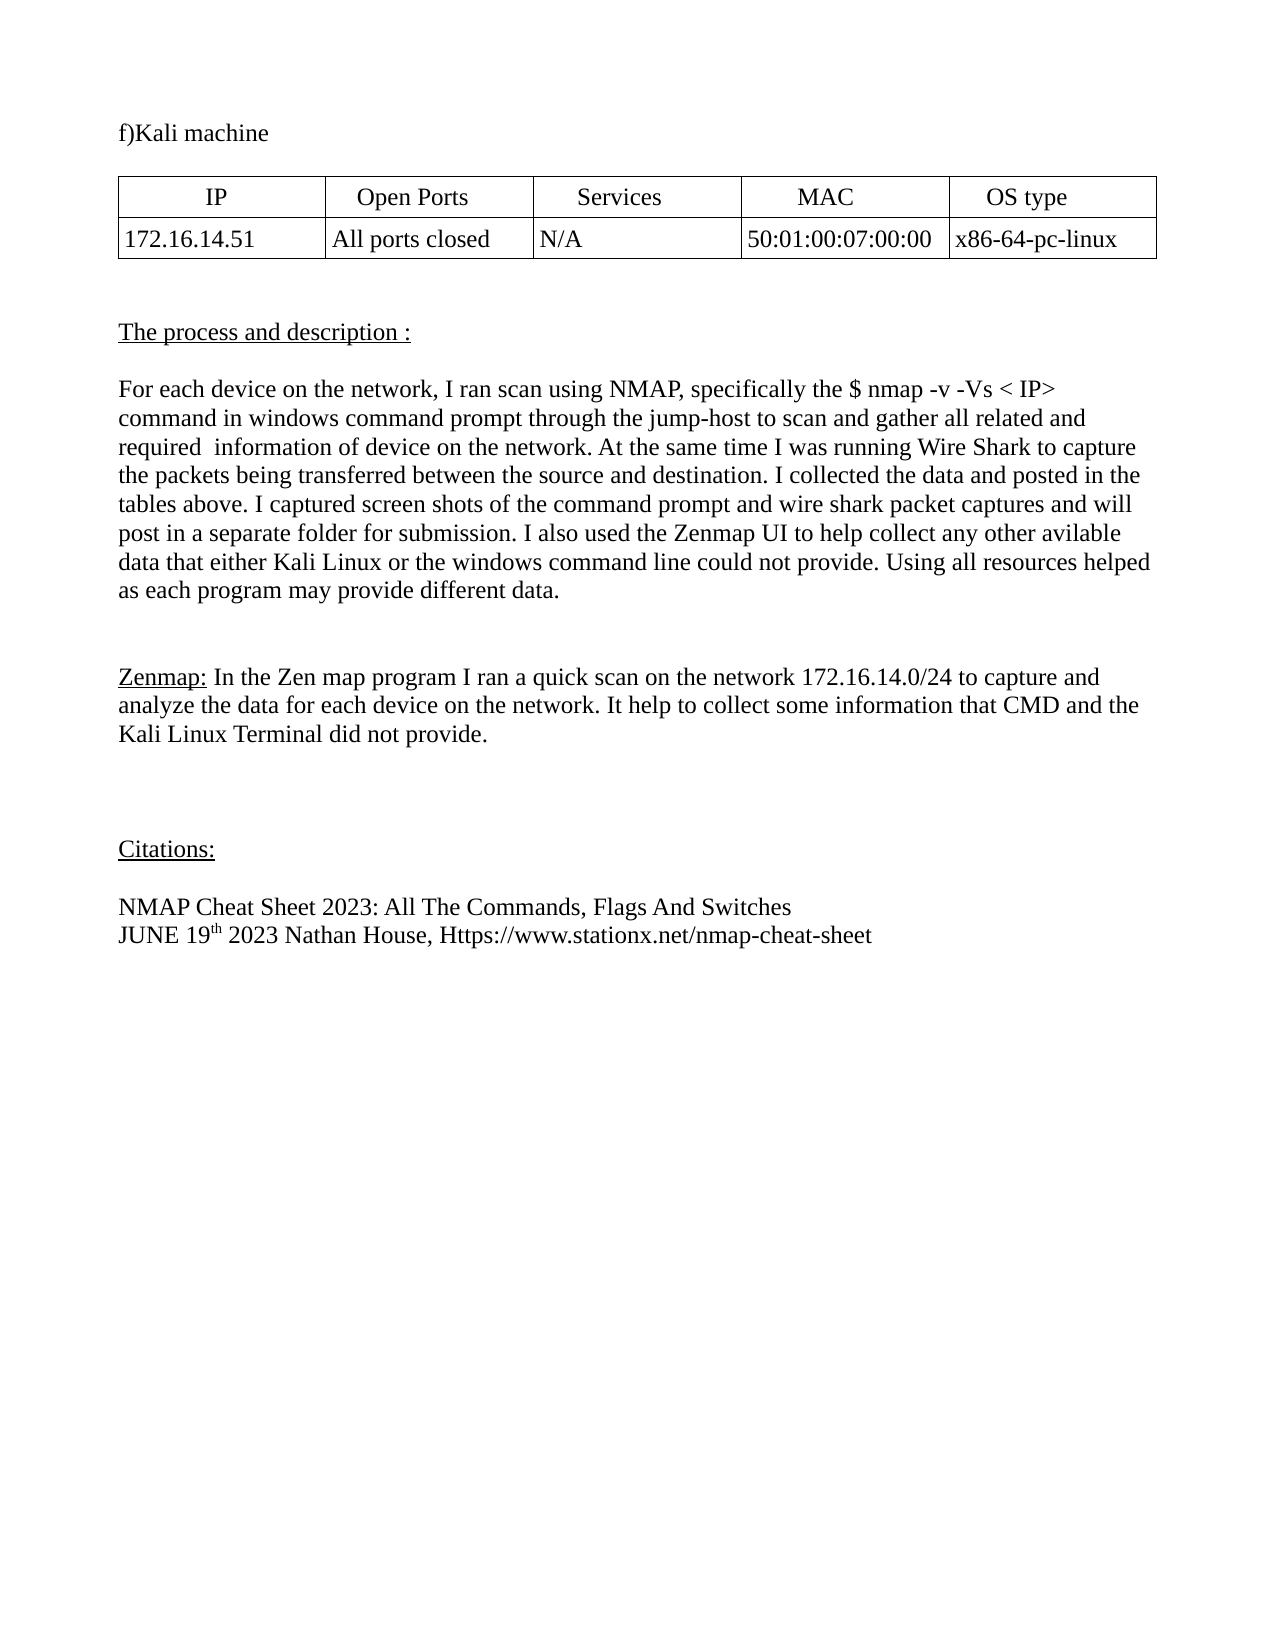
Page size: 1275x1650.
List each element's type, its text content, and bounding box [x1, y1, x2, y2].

table_header MAC [742, 177, 949, 217]
text f)Kali machine [118, 118, 1157, 147]
table_header Services [534, 177, 741, 217]
table_cell 172.16.14.51 [119, 218, 325, 258]
table_cell x86-64-pc-linux [950, 218, 1156, 258]
text JUNE 19th 2023 Nathan House, Https://www.stationx.net/nmap-cheat-sheet [118, 920, 1157, 949]
table_cell N/A [534, 218, 741, 258]
text Citations: [118, 834, 1157, 863]
text NMAP Cheat Sheet 2023: All The Commands, Flags And Switches [118, 892, 1157, 920]
table_header Open Ports [326, 177, 533, 217]
text The process and description : [118, 317, 1157, 345]
table_cell All ports closed [326, 218, 533, 258]
table_cell 50:01:00:07:00:00 [742, 218, 949, 258]
text Zenmap: In the Zen map program I ran a quick scan on the network 172.16.14.0/24 to capture and analyze the data for each device on the network. It help to collect some information that CMD and the Kali Linux Terminal did not provide. [118, 662, 1157, 748]
text For each device on the network, I ran scan using NMAP, specifically the $ nmap -v -Vs < IP> command in windows command prompt through the jump-host to scan and gather all related and required information of device on the network. At the same time I was running Wire Shark to capture the packets being transferred between the source and destination. I collected the data and posted in the tables above. I captured screen shots of the command prompt and wire shark packet captures and will post in a separate folder for submission. I also used the Zenmap UI to help collect any other avilable data that either Kali Linux or the windows command line could not provide. Using all resources helped as each program may provide different data. [118, 374, 1157, 604]
table_header OS type [950, 177, 1156, 217]
table_header IP [119, 177, 325, 217]
